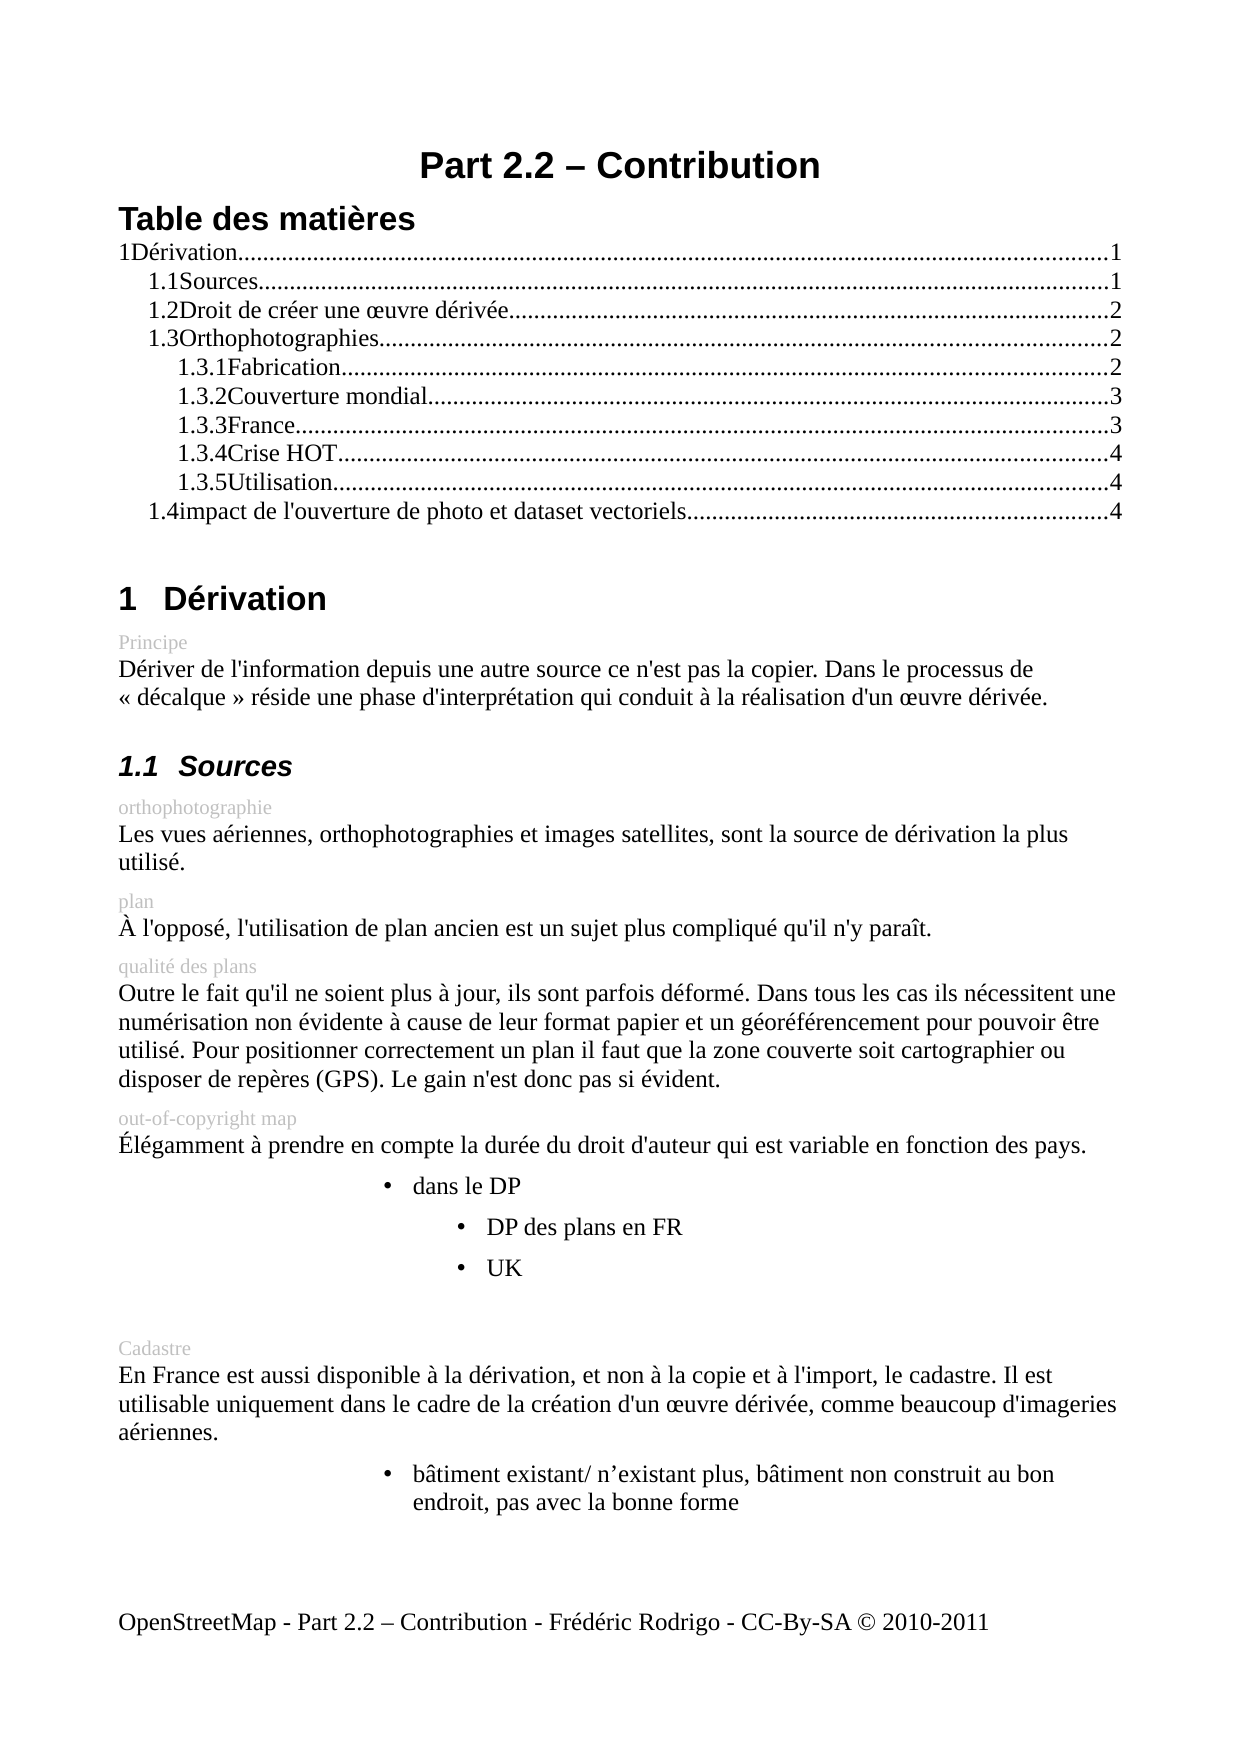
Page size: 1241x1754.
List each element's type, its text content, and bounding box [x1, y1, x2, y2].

text qualité des plans [118, 954, 1122, 978]
text 1.3.1Fabrication 2 [177, 352, 1122, 381]
text plan [118, 889, 1122, 913]
text Principe [118, 629, 1122, 654]
text Les vues aériennes, orthophotographies et images satellites, sont la source de dérivation la plus utilisé. [118, 819, 1122, 876]
text 1.3Orthophotographies 2 [148, 323, 1122, 352]
text Dériver de l'information depuis une autre source ce n'est pas la copier. Dans le processus de « décalque » réside une phase d'interprétation qui conduit à la réalisation d'un œuvre dérivée. [118, 654, 1122, 711]
text orthophotographie [118, 795, 1122, 819]
text 1.1Sources 1 [148, 266, 1122, 295]
text 1.3.2Couverture mondial 3 [177, 381, 1122, 410]
text Cadastre [118, 1336, 1122, 1360]
title Part 2.2 – Contribution [118, 143, 1122, 186]
text 1.4impact de l'ouverture de photo et dataset vectoriels 4 [148, 496, 1122, 525]
text 1.2Droit de créer une œuvre dérivée 2 [148, 295, 1122, 323]
text En France est aussi disponible à la dérivation, et non à la copie et à l'import, le cadastre. Il est utilisable uniquement dans le cadre de la création d'un œuvre dérivée, comme beaucoup d'imageries aériennes. [118, 1360, 1122, 1446]
subtitle Dérivation [118, 578, 1122, 617]
text Élégamment à prendre en compte la durée du droit d'auteur qui est variable en fonction des pays. [118, 1130, 1122, 1158]
list bâtiment existant/ n’existant plus, bâtiment non construit au bon endroit, pas avec la bonne forme [383, 1459, 1122, 1516]
text 1.3.5Utilisation 4 [177, 467, 1122, 496]
text out-of-copyright map [118, 1106, 1122, 1130]
text À l'opposé, l'utilisation de plan ancien est un sujet plus compliqué qu'il n'y paraît. [118, 913, 1122, 942]
list UK [457, 1253, 1122, 1282]
text Outre le fait qu'il ne soient plus à jour, ils sont parfois déformé. Dans tous les cas ils nécessitent une numérisation non évidente à cause de leur format papier et un géoréférencement pour pouvoir être utilisé. Pour positionner correctement un plan il faut que la zone couverte soit cartographier ou disposer de repères (GPS). Le gain n'est donc pas si évident. [118, 978, 1122, 1093]
subtitle Sources [118, 749, 1122, 782]
list DP des plans en FR [457, 1212, 1122, 1241]
subtitle Table des matières [118, 199, 1122, 237]
list dans le DP [383, 1171, 1122, 1200]
text 1Dérivation 1 [118, 237, 1122, 266]
text 1.3.3France 3 [177, 410, 1122, 438]
text 1.3.4Crise HOT 4 [177, 438, 1122, 467]
